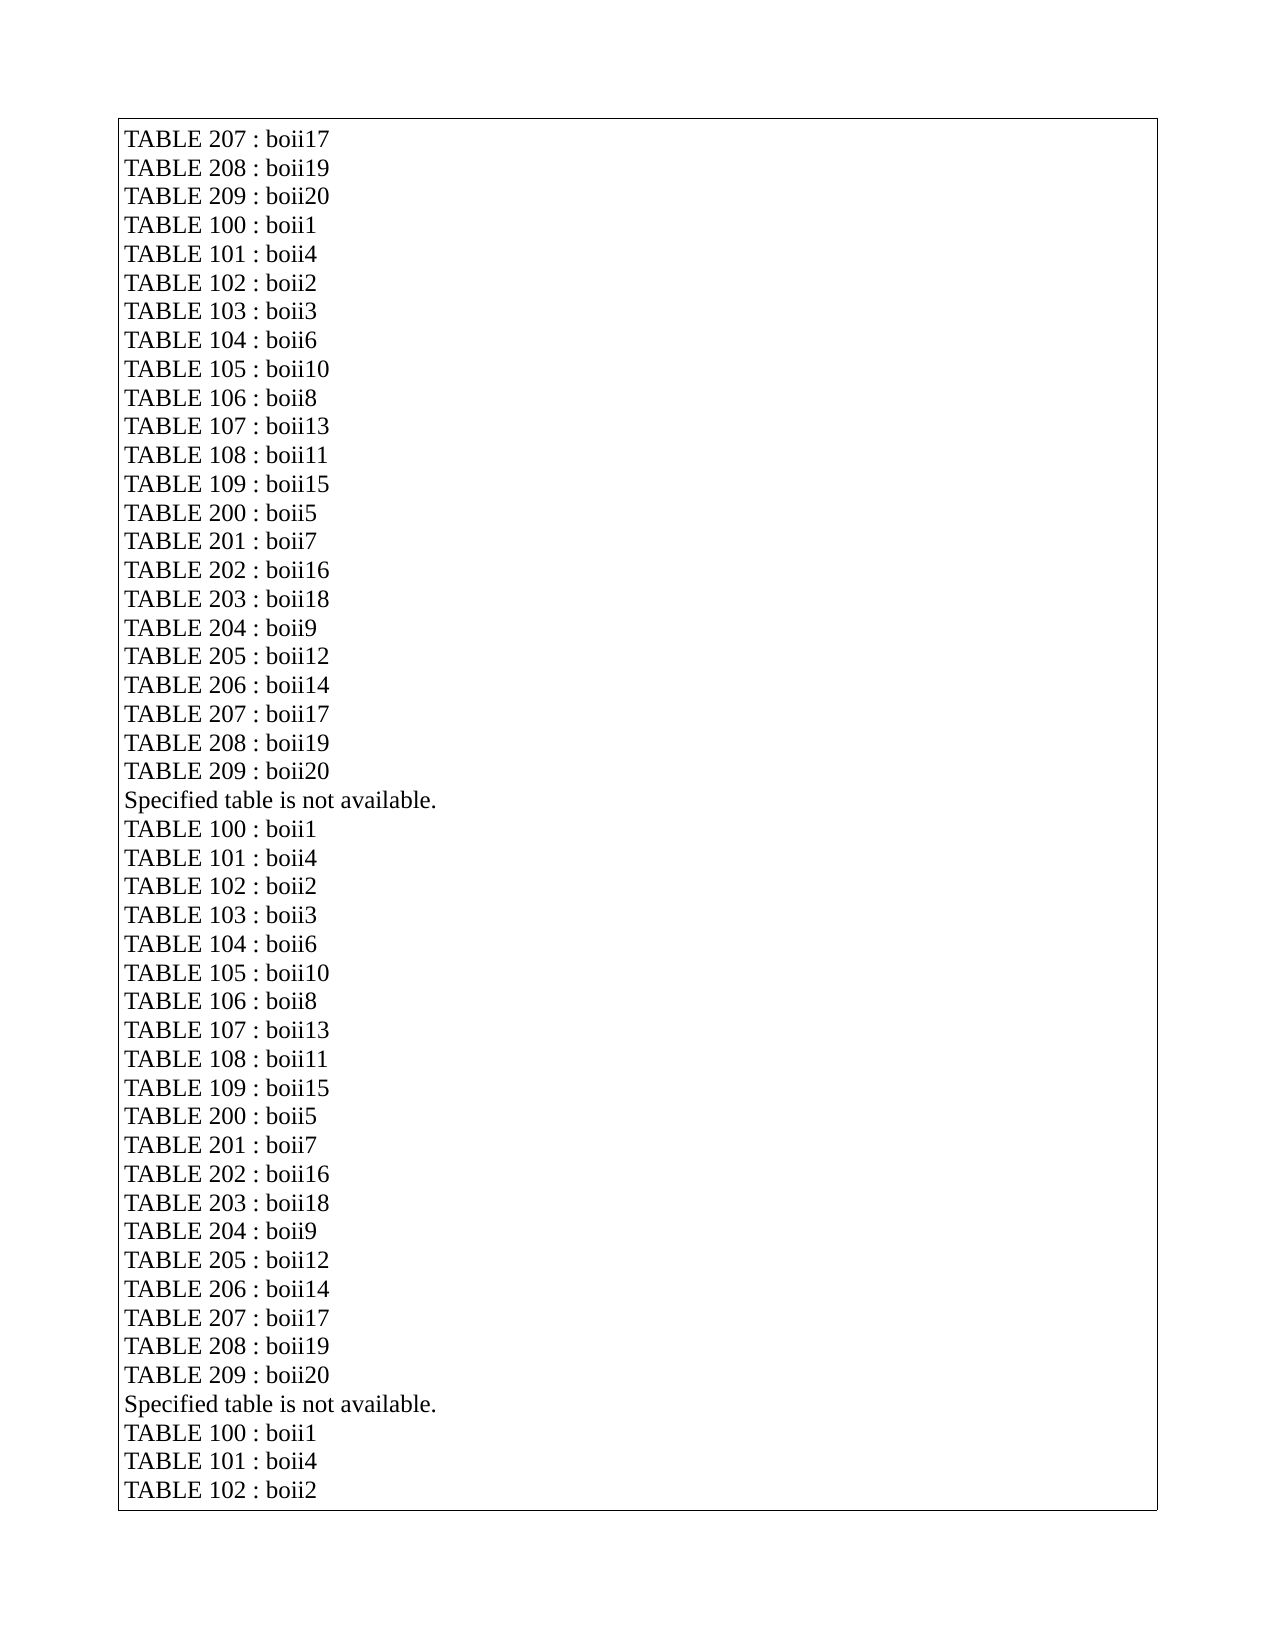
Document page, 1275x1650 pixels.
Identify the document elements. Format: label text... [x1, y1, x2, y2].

table_header TABLE 207 : boii17 TABLE 208 : boii19 TABLE 209 : boii20 TABLE 100 : boii1 TABLE 101 : boii4 TABLE 102 : boii2 TABLE 103 : boii3 TABLE 104 : boii6 TABLE 105 : boii10 TABLE 106 : boii8 TABLE 107 : boii13 TABLE 108 : boii11 TABLE 109 : boii15 TABLE 200 : boii5 TABLE 201 : boii7 TABLE 202 : boii16 TABLE 203 : boii18 TABLE 204 : boii9 TABLE 205 : boii12 TABLE 206 : boii14 TABLE 207 : boii17 TABLE 208 : boii19 TABLE 209 : boii20 Specified table is not available. TABLE 100 : boii1 TABLE 101 : boii4 TABLE 102 : boii2 TABLE 103 : boii3 TABLE 104 : boii6 TABLE 105 : boii10 TABLE 106 : boii8 TABLE 107 : boii13 TABLE 108 : boii11 TABLE 109 : boii15 TABLE 200 : boii5 TABLE 201 : boii7 TABLE 202 : boii16 TABLE 203 : boii18 TABLE 204 : boii9 TABLE 205 : boii12 TABLE 206 : boii14 TABLE 207 : boii17 TABLE 208 : boii19 TABLE 209 : boii20 Specified table is not available. TABLE 100 : boii1 TABLE 101 : boii4 TABLE 102 : boii2 [119, 119, 1157, 1510]
